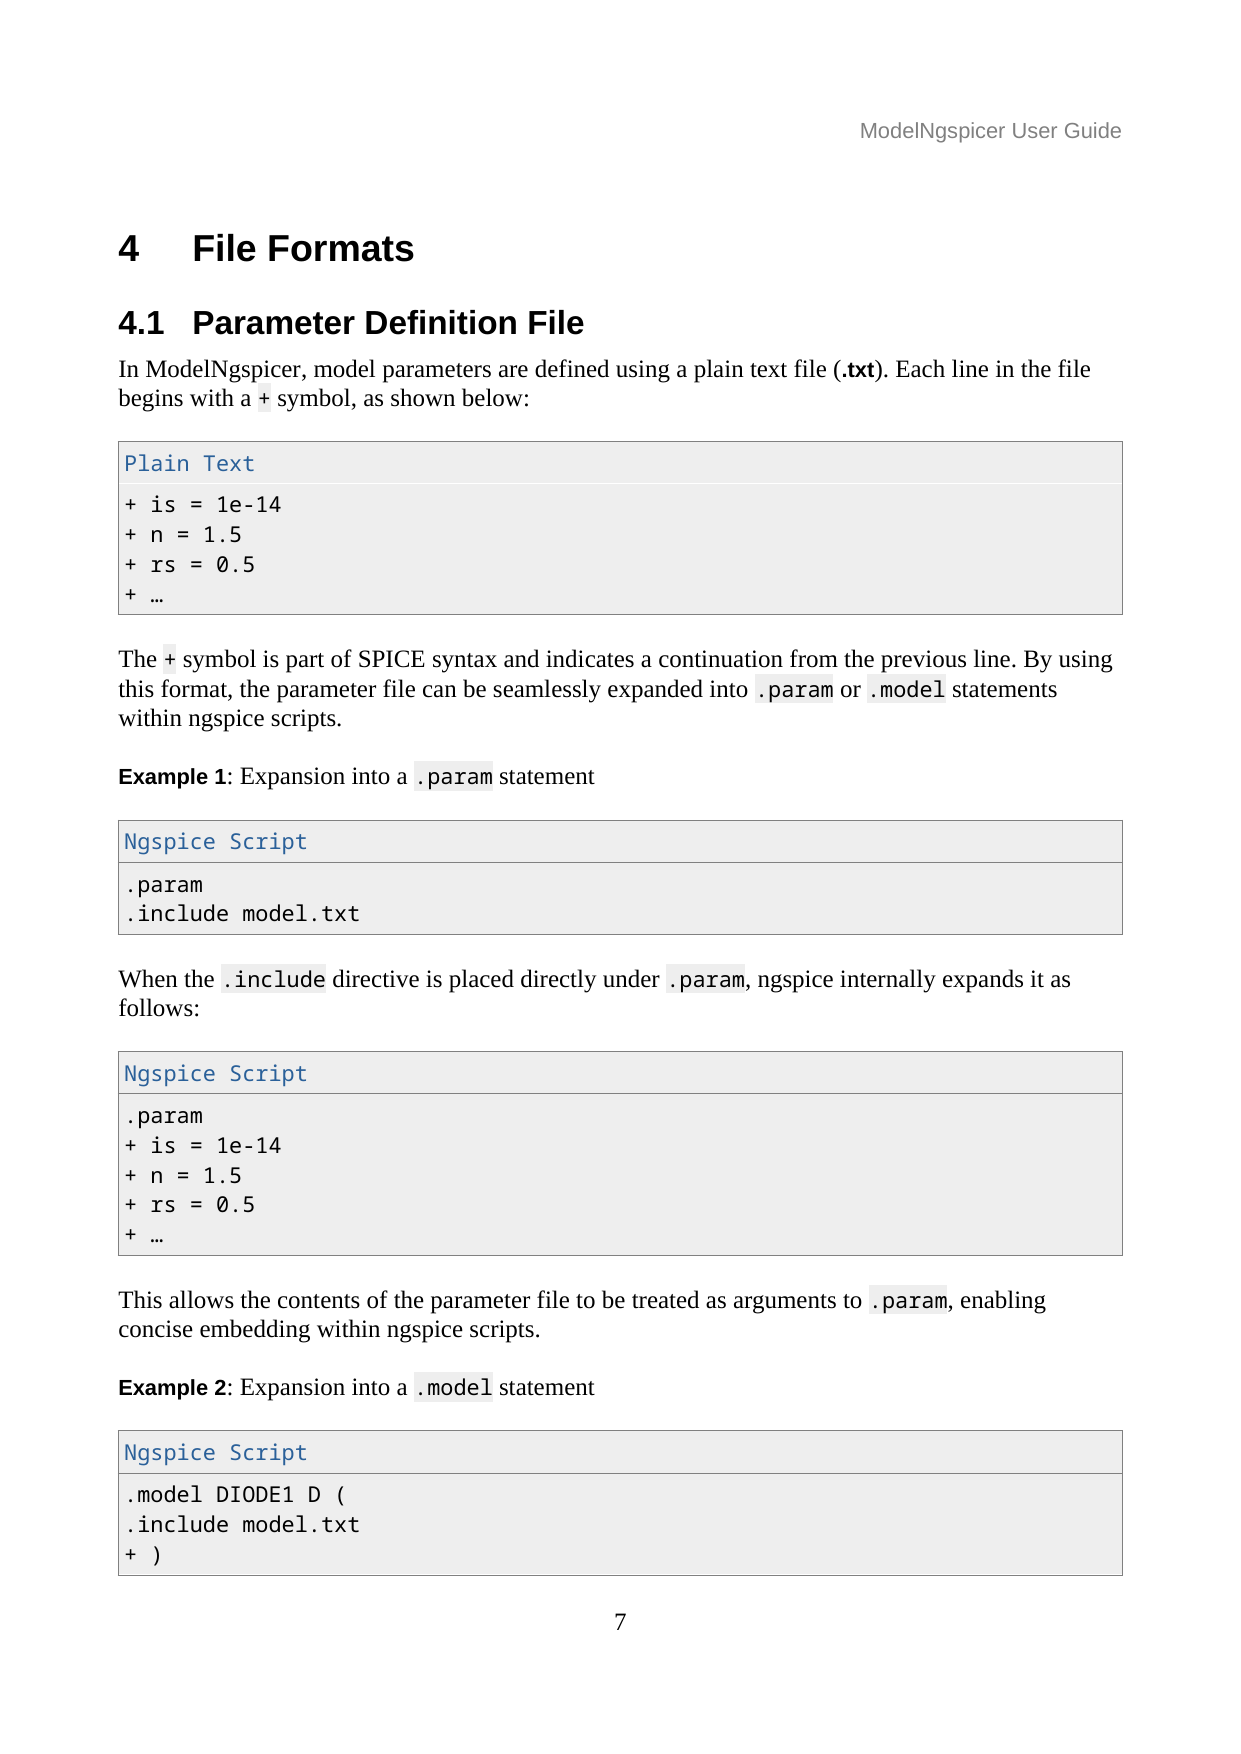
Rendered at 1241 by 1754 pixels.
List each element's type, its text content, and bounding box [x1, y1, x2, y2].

table_cell .param .include model.txt [119, 863, 1122, 934]
text Example 1: Expansion into a .param statement [118, 761, 1122, 791]
table_header Ngspice Script [119, 821, 1122, 862]
table_header Ngspice Script [119, 1052, 1122, 1093]
text This allows the contents of the parameter file to be treated as arguments to .param, enabling concise embedding within ngspice scripts. [118, 1284, 1122, 1343]
table_header Plain Text [119, 442, 1122, 483]
text When the .include directive is placed directly under .param, ngspice internally expands it as follows: [118, 964, 1122, 1022]
table_cell .model DIODE1 D ( .include model.txt + ) [119, 1474, 1122, 1574]
subtitle Parameter Definition File [118, 303, 1122, 341]
text The + symbol is part of SPICE syntax and indicates a continuation from the previous line. By using this format, the parameter file can be seamlessly expanded into .param or .model statements within ngspice scripts. [118, 644, 1122, 732]
text In ModelNgspicer, model parameters are defined using a plain text file (.txt). Each line in the file begins with a + symbol, as shown below: [118, 354, 1122, 412]
table_cell .param + is = 1e-14 + n = 1.5 + rs = 0.5 + … [119, 1094, 1122, 1255]
text Example 2: Expansion into a .model statement [118, 1372, 1122, 1402]
table_header Ngspice Script [119, 1431, 1122, 1473]
table_cell + is = 1e-14 + n = 1.5 + rs = 0.5 + … [119, 484, 1122, 614]
subtitle File Formats [118, 227, 1122, 270]
